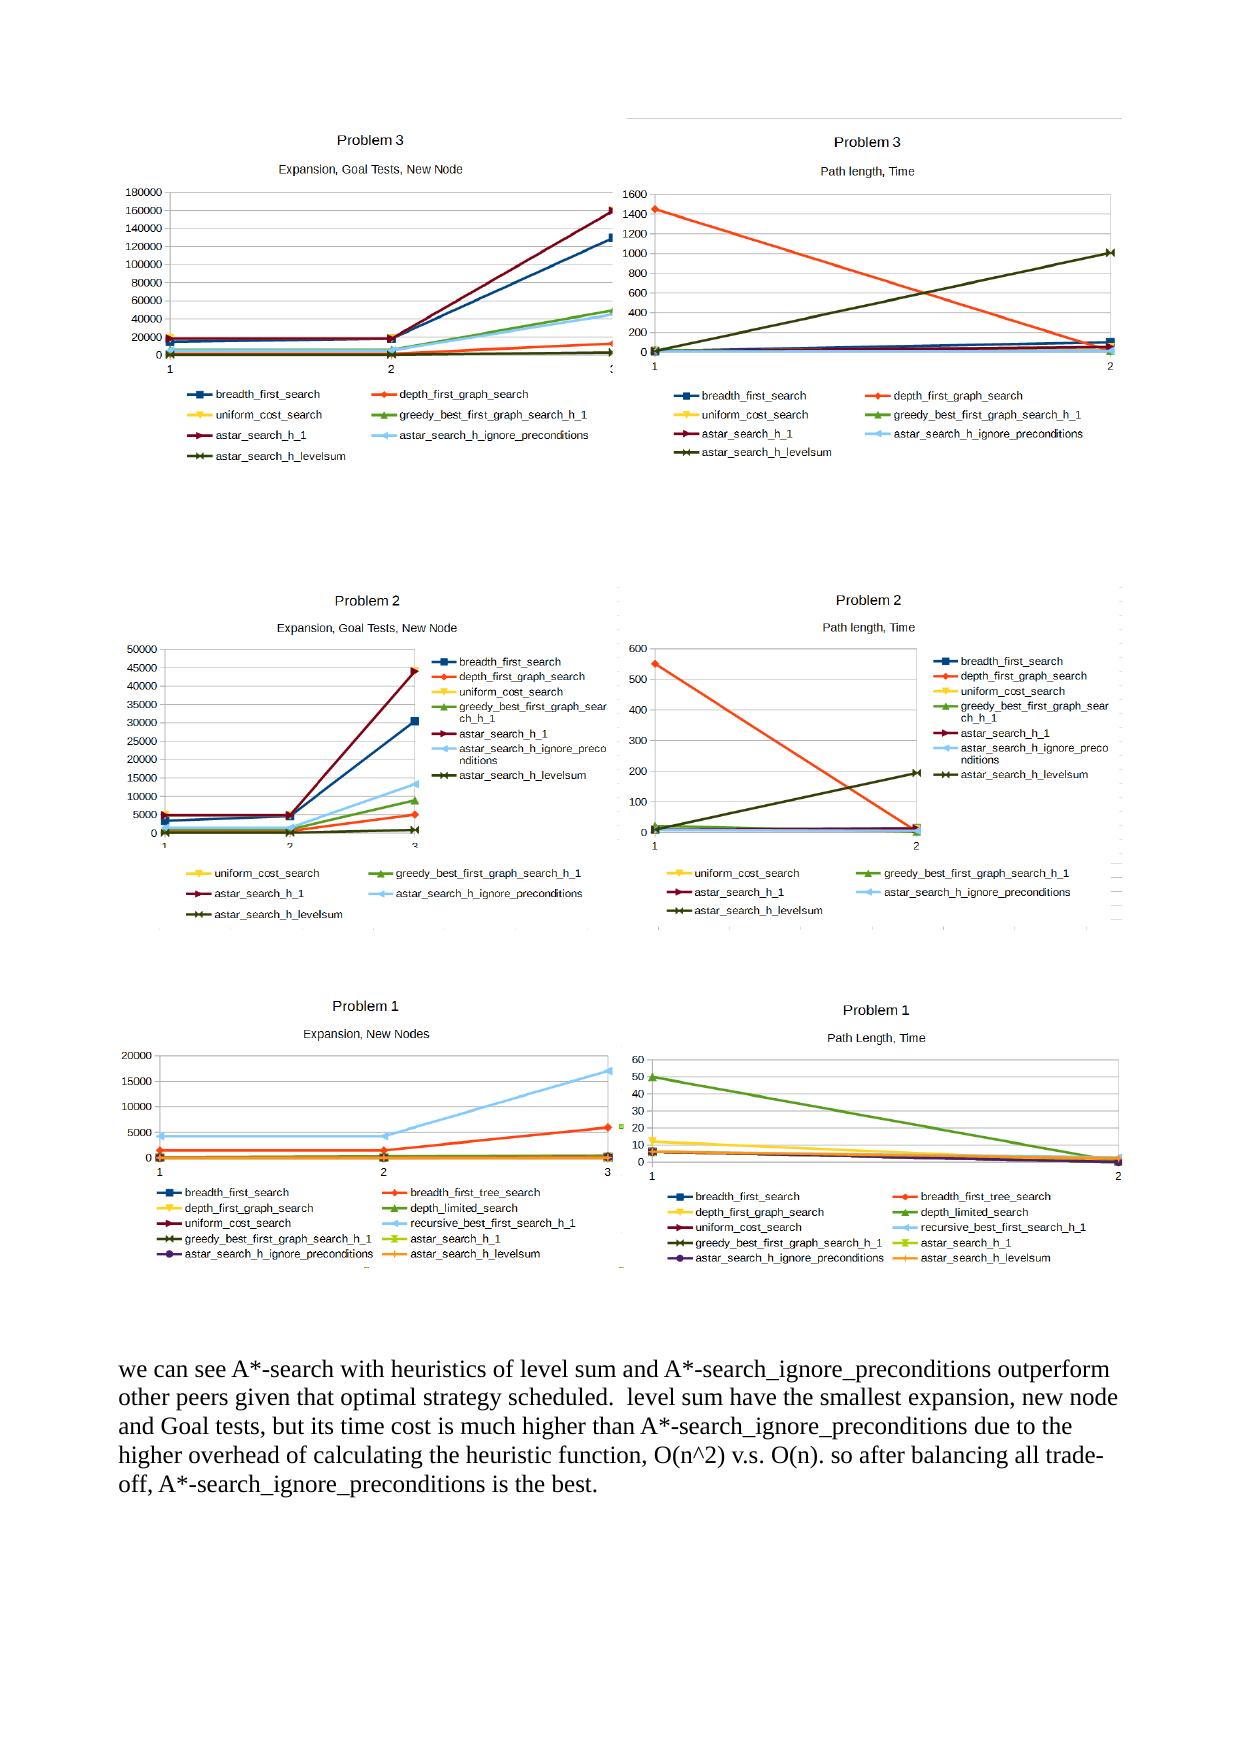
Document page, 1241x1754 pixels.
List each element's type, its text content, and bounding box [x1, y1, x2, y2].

picture [118, 986, 1123, 1268]
text we can see A*-search with heuristics of level sum and A*-search_ignore_preconditions outperform other peers given that optimal strategy scheduled. level sum have the smallest expansion, new node and Goal tests, but its time cost is much higher than A*-search_ignore_preconditions due to the higher overhead of calculating the heuristic function, O(n^2) v.s. O(n). so after balancing all trade-off, A*-search_ignore_preconditions is the best. [118, 1354, 1122, 1497]
picture [118, 580, 1123, 930]
picture [118, 118, 1123, 465]
